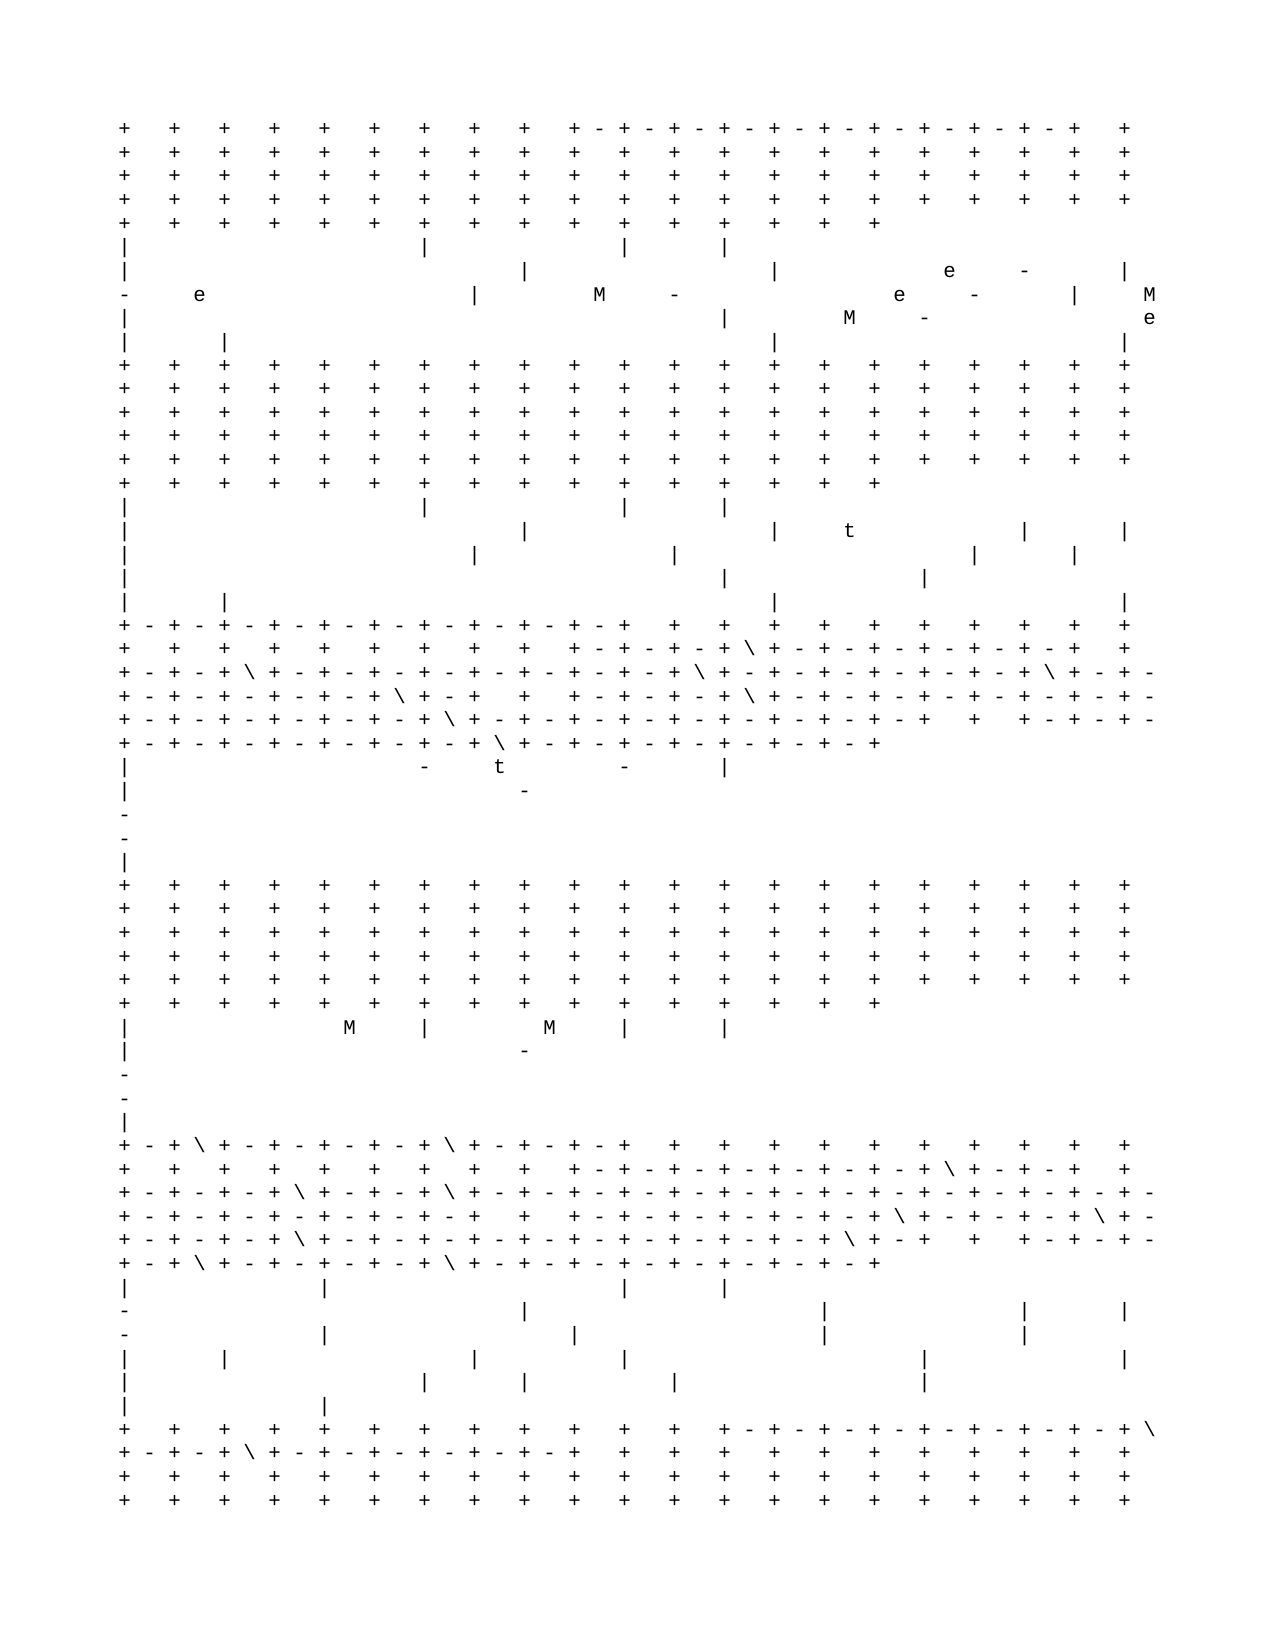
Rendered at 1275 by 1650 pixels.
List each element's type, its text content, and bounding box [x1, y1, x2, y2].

text | - t - | | - - - | [118, 757, 1157, 875]
text | | | | - | | | | - | | | | | | | | | | | | | | | | | [118, 1277, 1157, 1419]
text | | | | | | | e - | - e | M - e - | M | | M - e | | | | [118, 236, 1157, 354]
text | M | M | | | - - - | [118, 1017, 1157, 1135]
text + - + - + - + - + - + - + - + - + - + - + + + + + + + + + + + + + + + + + + + + + - + - + - + \ + - + - + - + - + - + - + + + - + - + \ + - + - + - + - + - + - + - + - + \ + - + - + - + - + - + - + \ + - + - + - + - + - + - + - + \ + - + + + - + - + - + \ + - + - + - + - + - + - + - + - + - + - + - + - + - + - + \ + - + - + - + - + - + - + - + - + - + + + - + - + - + - + - + - + - + - + - + - + \ + - + - + - + - + - + - + - + [118, 615, 1157, 757]
text + + + + + + + + + + + + + + + + + + + + + + + + + + + + + + + + + + + + + + + + + + + + + + + + + + + + + + + + + + + + + + + + + + + + + + + + + + + + + + + + + + + + + + + + + + + + + + + + + + + + + + + + + + + + + + + + + + + + + + + + + [118, 354, 1157, 496]
text + + + + + + + + + + - + - + - + - + - + - + - + - + - + - + + + + + + + + + + + + + + + + + + + + + + + + + + + + + + + + + + + + + + + + + + + + + + + + + + + + + + + + + + + + + + + + + + + + + + + + + + + + + + + + + [118, 118, 1157, 236]
text + - + \ + - + - + - + - + \ + - + - + - + + + + + + + + + + + + + + + + + + + + + - + - + - + - + - + - + - + \ + - + - + + + - + - + - + \ + - + - + \ + - + - + - + - + - + - + - + - + - + - + - + - + - + - + - + - + - + - + - + - + - + + + - + - + - + - + - + - + \ + - + - + - + \ + - + - + - + - + \ + - + - + - + - + - + - + - + - + - + - + \ + - + + + - + - + - + - + \ + - + - + - + - + \ + - + - + - + - + - + - + - + - + [118, 1135, 1157, 1277]
text + + + + + + + + + + + + + - + - + - + - + - + - + - + - + \ + - + - + \ + - + - + - + - + - + - + + + + + + + + + + + + + + + + + + + + + + + + + + + + + + + + + + + + + + + + + + + + + + + + + + + + + + [118, 1419, 1157, 1513]
text | | | | | | | t | | | | | | | | | | | | | | [118, 496, 1157, 615]
text + + + + + + + + + + + + + + + + + + + + + + + + + + + + + + + + + + + + + + + + + + + + + + + + + + + + + + + + + + + + + + + + + + + + + + + + + + + + + + + + + + + + + + + + + + + + + + + + + + + + + + + + + + + + + + + + + + + + + + + + + [118, 875, 1157, 1017]
